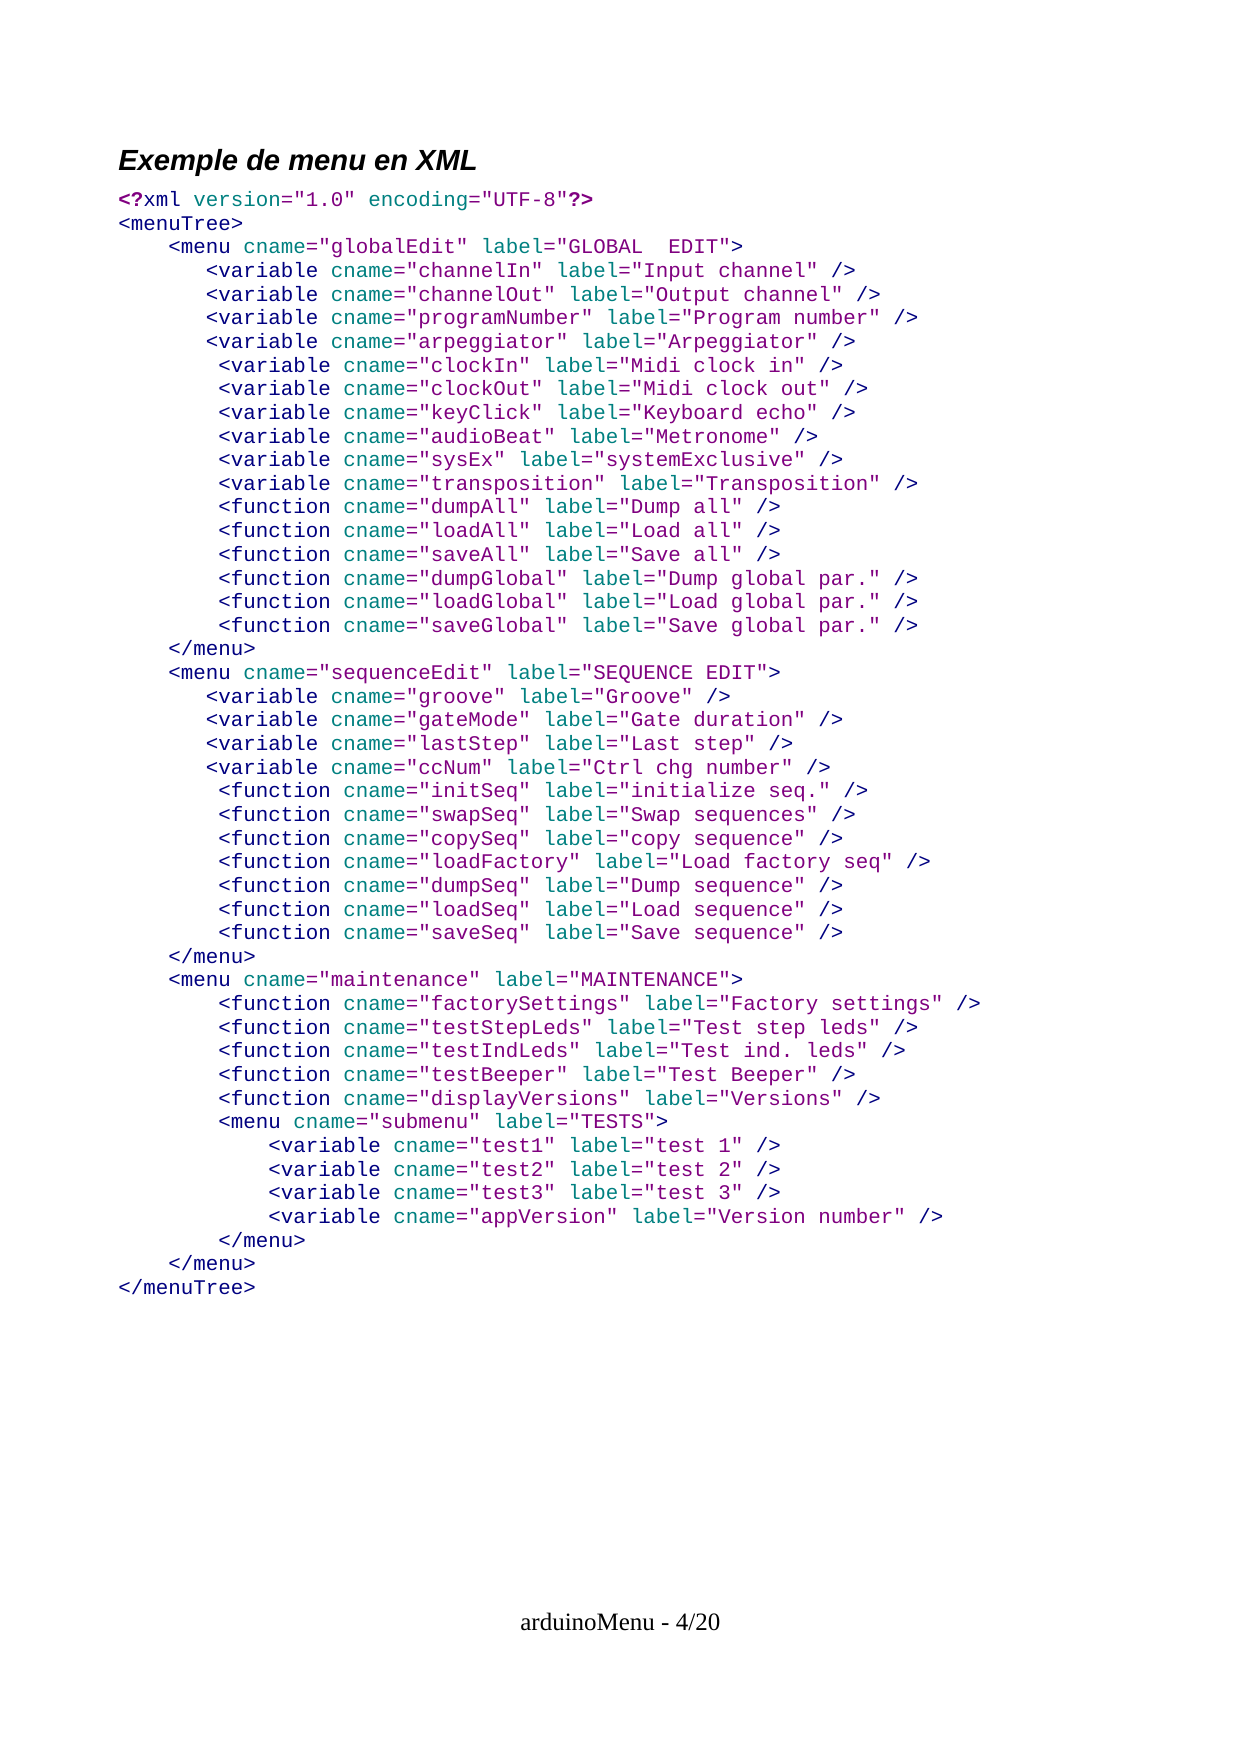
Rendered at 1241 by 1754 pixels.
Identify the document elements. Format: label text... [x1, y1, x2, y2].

text <function cname="loadAll" label="Load all" /> [118, 520, 1122, 544]
text <menu cname="maintenance" label="MAINTENANCE"> [118, 969, 1122, 993]
text <function cname="testStepLeds" label="Test step leds" /> [118, 1017, 1122, 1040]
text <function cname="dumpSeq" label="Dump sequence" /> [118, 875, 1122, 898]
text <function cname="saveGlobal" label="Save global par." /> [118, 615, 1122, 638]
text <function cname="factorySettings" label="Factory settings" /> [118, 993, 1122, 1017]
text <?xml version="1.0" encoding="UTF-8"?> [118, 189, 1122, 213]
text <variable cname="ccNum" label="Ctrl chg number" /> [118, 757, 1122, 780]
text <function cname="dumpGlobal" label="Dump global par." /> [118, 567, 1122, 591]
text <menu cname="sequenceEdit" label="SEQUENCE EDIT"> [118, 662, 1122, 686]
subtitle Exemple de menu en XML [118, 143, 1122, 177]
text </menuTree> [118, 1277, 1122, 1301]
text <menuTree> [118, 213, 1122, 236]
text <function cname="displayVersions" label="Versions" /> [118, 1088, 1122, 1111]
text <variable cname="audioBeat" label="Metronome" /> [118, 426, 1122, 449]
text <variable cname="programNumber" label="Program number" /> [118, 307, 1122, 331]
text <menu cname="globalEdit" label="GLOBAL EDIT"> [118, 236, 1122, 260]
text <function cname="testIndLeds" label="Test ind. leds" /> [118, 1040, 1122, 1064]
text <function cname="saveAll" label="Save all" /> [118, 544, 1122, 567]
text <function cname="initSeq" label="initialize seq." /> [118, 780, 1122, 804]
text <function cname="saveSeq" label="Save sequence" /> [118, 922, 1122, 946]
text <function cname="loadSeq" label="Load sequence" /> [118, 898, 1122, 922]
text <variable cname="test3" label="test 3" /> [118, 1182, 1122, 1206]
text <variable cname="clockOut" label="Midi clock out" /> [118, 378, 1122, 402]
text </menu> [118, 1253, 1122, 1277]
text <function cname="dumpAll" label="Dump all" /> [118, 497, 1122, 520]
text <function cname="copySeq" label="copy sequence" /> [118, 828, 1122, 851]
text <function cname="swapSeq" label="Swap sequences" /> [118, 804, 1122, 828]
text <variable cname="keyClick" label="Keyboard echo" /> [118, 402, 1122, 426]
text <variable cname="channelIn" label="Input channel" /> [118, 260, 1122, 284]
text </menu> [118, 1229, 1122, 1253]
text <variable cname="transposition" label="Transposition" /> [118, 473, 1122, 497]
text <variable cname="lastStep" label="Last step" /> [118, 733, 1122, 757]
text <variable cname="sysEx" label="systemExclusive" /> [118, 449, 1122, 473]
text <menu cname="submenu" label="TESTS"> [118, 1111, 1122, 1135]
text <variable cname="test2" label="test 2" /> [118, 1159, 1122, 1182]
text </menu> [118, 946, 1122, 969]
text </menu> [118, 638, 1122, 662]
text <variable cname="appVersion" label="Version number" /> [118, 1206, 1122, 1229]
text <variable cname="arpeggiator" label="Arpeggiator" /> [118, 331, 1122, 355]
text <function cname="loadFactory" label="Load factory seq" /> [118, 851, 1122, 875]
text <function cname="testBeeper" label="Test Beeper" /> [118, 1064, 1122, 1088]
text <variable cname="test1" label="test 1" /> [118, 1135, 1122, 1159]
text <variable cname="channelOut" label="Output channel" /> [118, 284, 1122, 307]
text <variable cname="clockIn" label="Midi clock in" /> [118, 355, 1122, 378]
text <function cname="loadGlobal" label="Load global par." /> [118, 591, 1122, 615]
text <variable cname="groove" label="Groove" /> [118, 686, 1122, 709]
text <variable cname="gateMode" label="Gate duration" /> [118, 709, 1122, 733]
